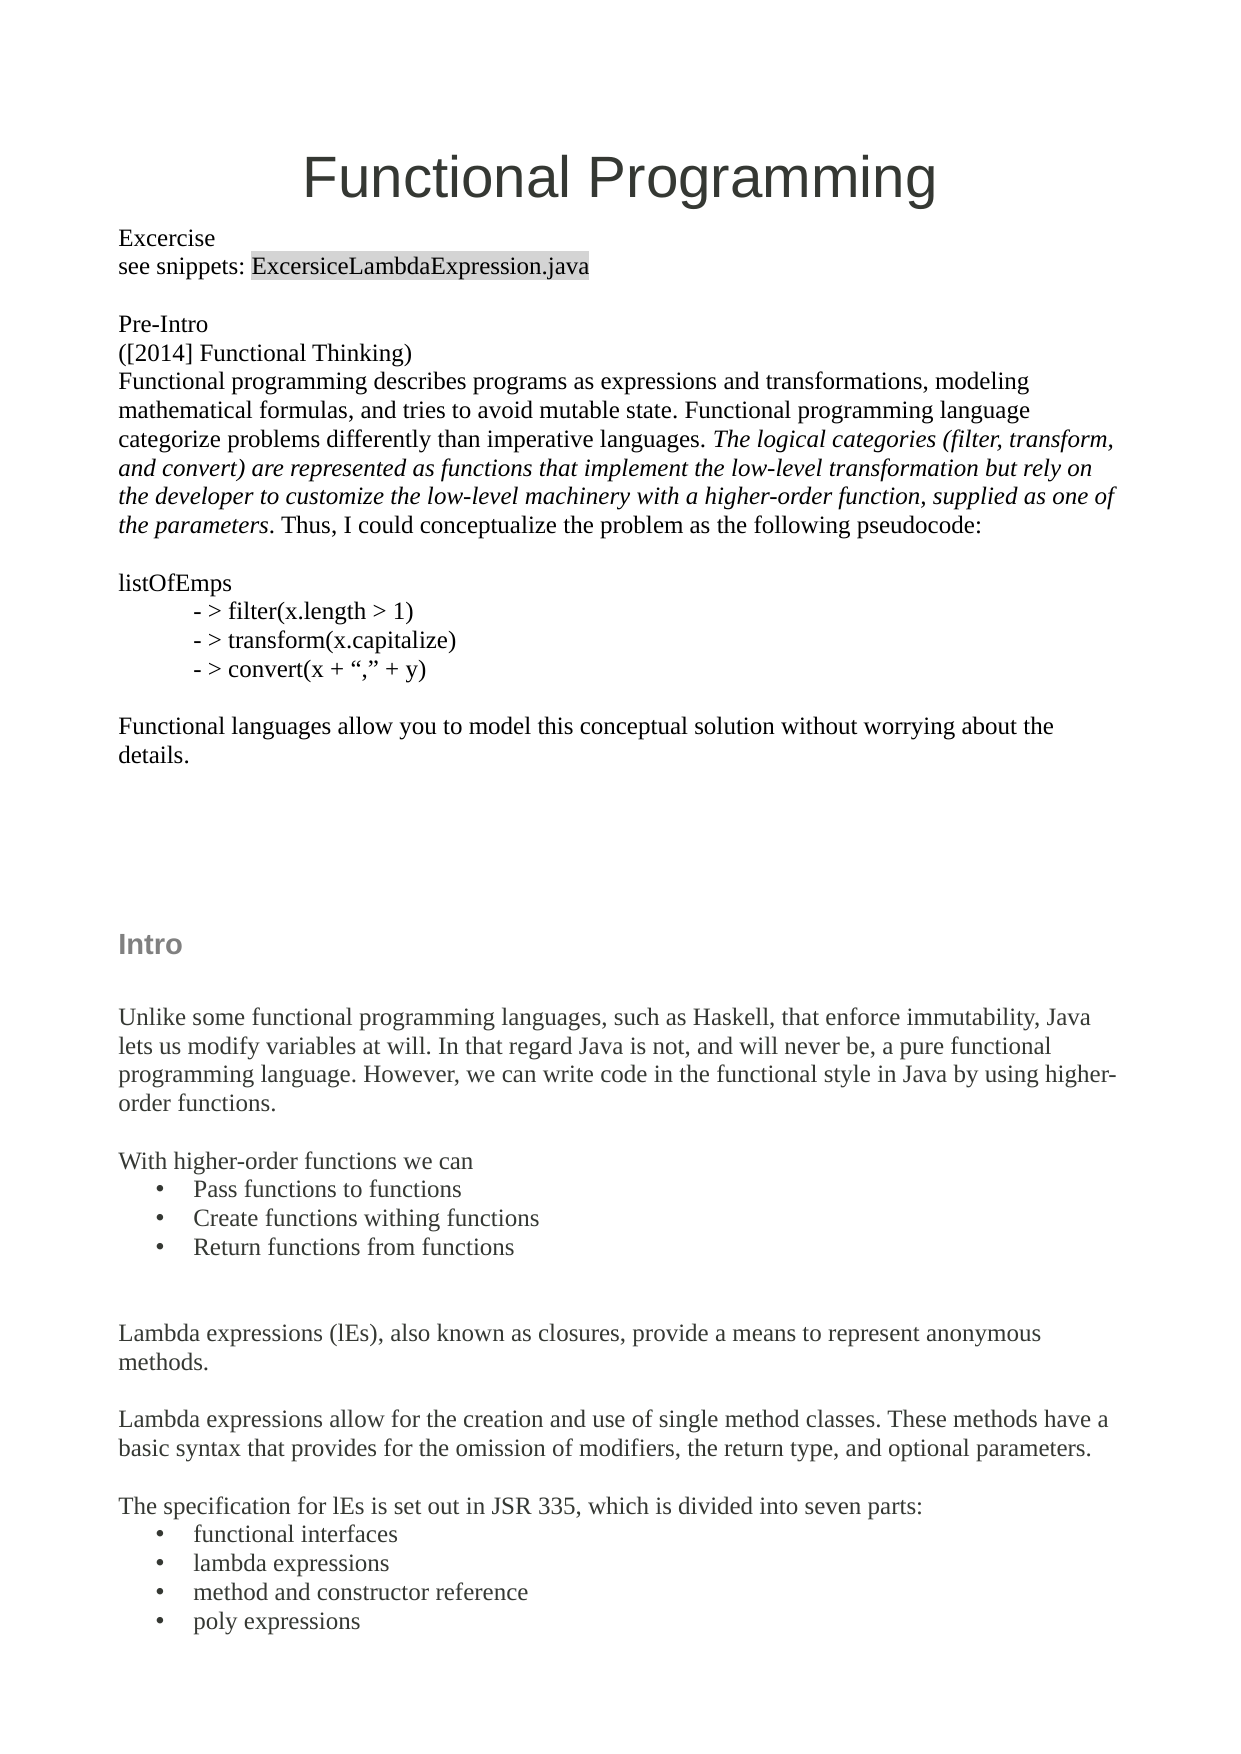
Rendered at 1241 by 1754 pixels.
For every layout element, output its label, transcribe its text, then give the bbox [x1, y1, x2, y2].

text Functional languages allow you to model this conceptual solution without worrying about the details. [118, 711, 1122, 769]
text The specification for lEs is set out in JSR 335, which is divided into seven parts: [118, 1491, 1122, 1519]
text Excercise [118, 223, 1122, 251]
text see snippets: ExcersiceLambdaExpression.java [118, 251, 1122, 280]
text ([2014] Functional Thinking) [118, 338, 1122, 366]
text Pre-Intro [118, 309, 1122, 338]
text With higher-order functions we can [118, 1146, 1122, 1174]
list method and constructor reference [156, 1577, 1122, 1606]
text - > convert(x + “,” + y) [118, 654, 1122, 683]
list Return functions from functions [156, 1232, 1122, 1261]
list lambda expressions [156, 1548, 1122, 1577]
list poly expressions [156, 1606, 1122, 1634]
text Unlike some functional programming languages, such as Haskell, that enforce immutability, Java lets us modify variables at will. In that regard Java is not, and will never be, a pure functional programming language. However, we can write code in the functional style in Java by using higher-order functions. [118, 1002, 1122, 1117]
title Functional Programming [118, 143, 1122, 210]
text - > filter(x.length > 1) [118, 596, 1122, 625]
text Functional programming describes programs as expressions and transformations, modeling mathematical formulas, and tries to avoid mutable state. Functional programming language categorize problems differently than imperative languages. The logical categories (filter, transform, and convert) are represented as functions that implement the low-level transformation but rely on the developer to customize the low-level machinery with a higher-order function, supplied as one of the parameters. Thus, I could conceptualize the problem as the following pseudocode: [118, 366, 1122, 539]
text Lambda expressions (lEs), also known as closures, provide a means to represent anonymous methods. [118, 1318, 1122, 1376]
text Lambda expressions allow for the creation and use of single method classes. These methods have a basic syntax that provides for the omission of modifiers, the return type, and optional parameters. [118, 1404, 1122, 1462]
list functional interfaces [156, 1519, 1122, 1548]
list Pass functions to functions [156, 1174, 1122, 1203]
text - > transform(x.capitalize) [118, 625, 1122, 654]
subtitle Intro [118, 927, 1122, 961]
list Create functions withing functions [156, 1203, 1122, 1232]
text listOfEmps [118, 568, 1122, 596]
